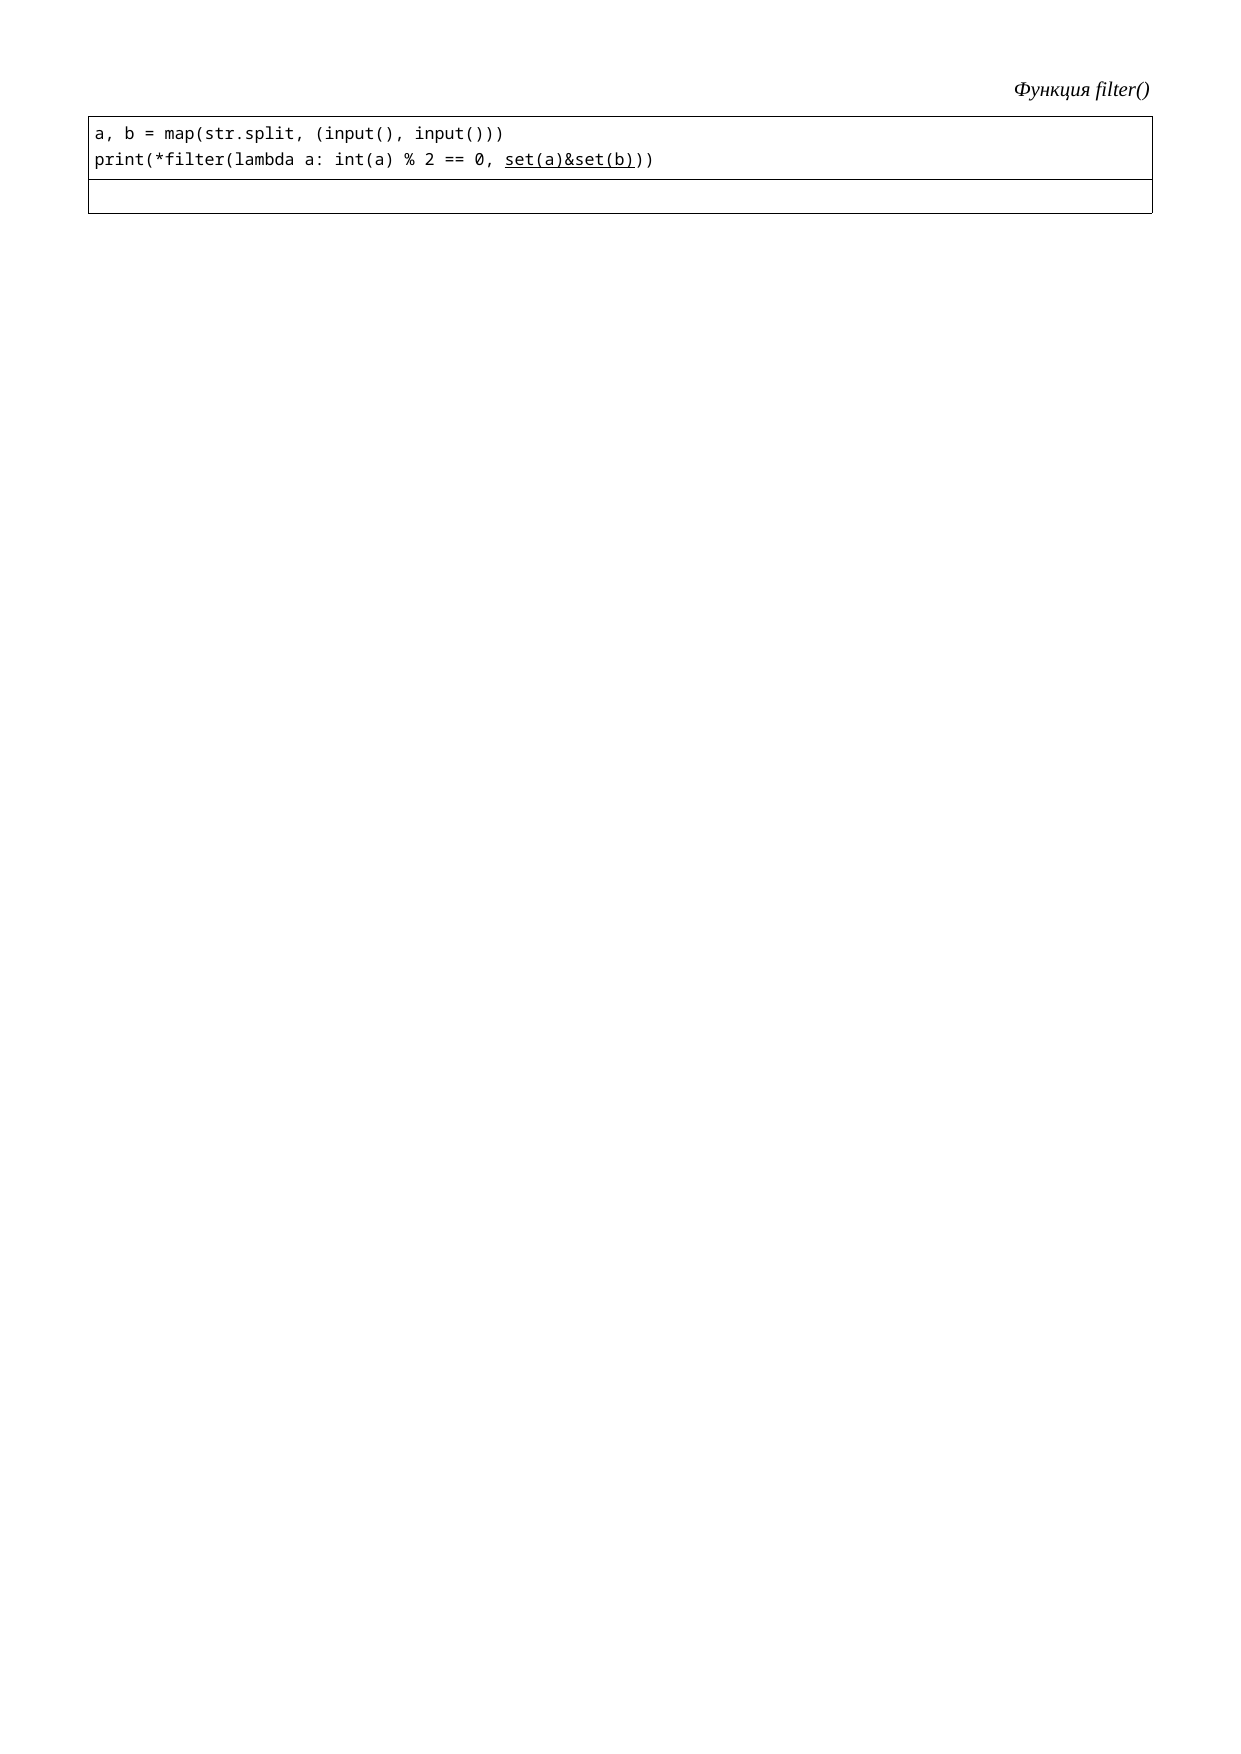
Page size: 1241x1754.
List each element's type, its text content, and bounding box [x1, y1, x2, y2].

table_cell [89, 180, 1152, 212]
table_cell a, b = map(str.split, (input(), input())) print(*filter(lambda a: int(a) % 2 == 0, set(a)&set(b))) [89, 117, 1152, 179]
